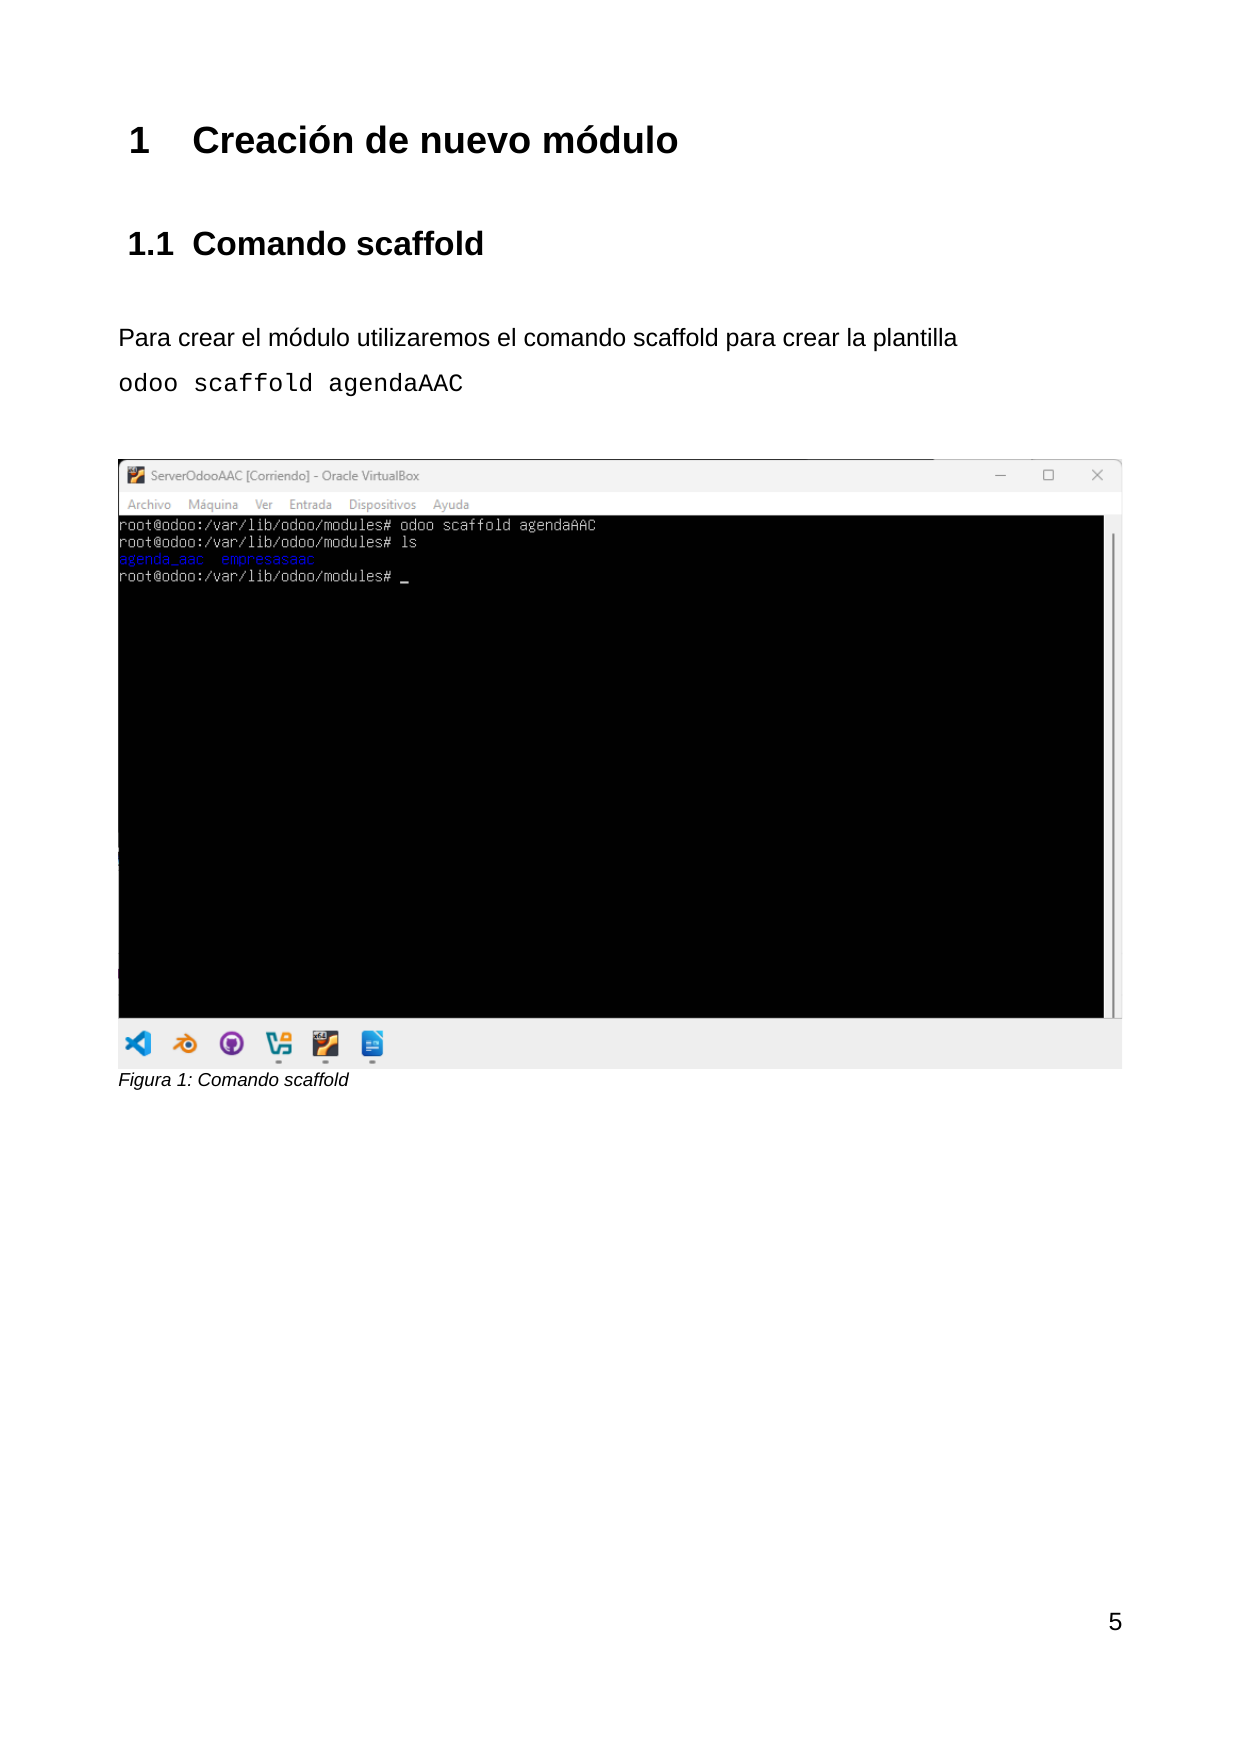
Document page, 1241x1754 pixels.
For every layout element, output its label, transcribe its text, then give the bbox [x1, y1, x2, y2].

text Figura 1: Comando scaffold [118, 1069, 1122, 1090]
text odoo scaffold agendaAAC [118, 371, 1122, 399]
subtitle Comando scaffold [118, 224, 1122, 262]
subtitle Creación de nuevo módulo [118, 118, 1122, 162]
text Para crear el módulo utilizaremos el comando scaffold para crear la plantilla [118, 323, 1122, 352]
picture [118, 459, 1123, 1069]
